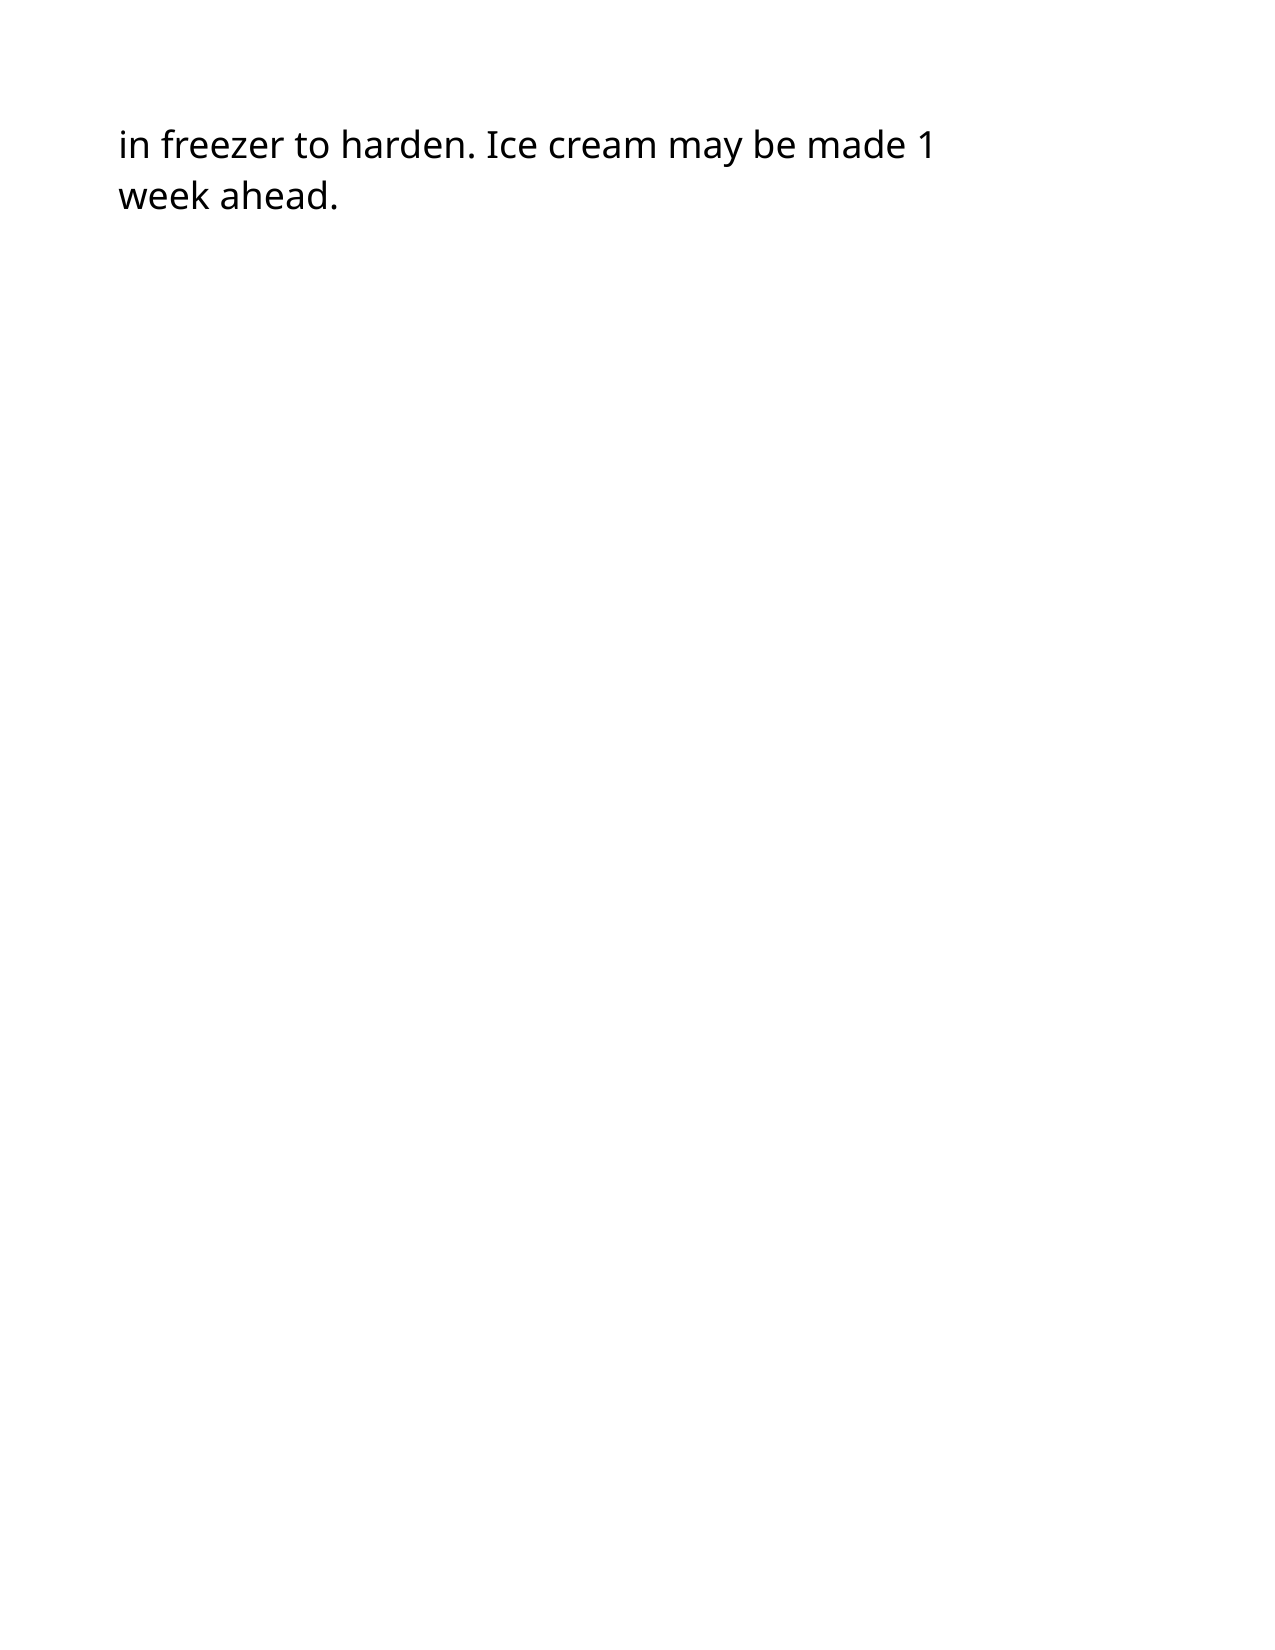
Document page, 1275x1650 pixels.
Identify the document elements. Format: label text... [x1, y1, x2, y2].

table_header in freezer to harden. Ice cream may be made 1 week ahead. [107, 118, 1018, 220]
